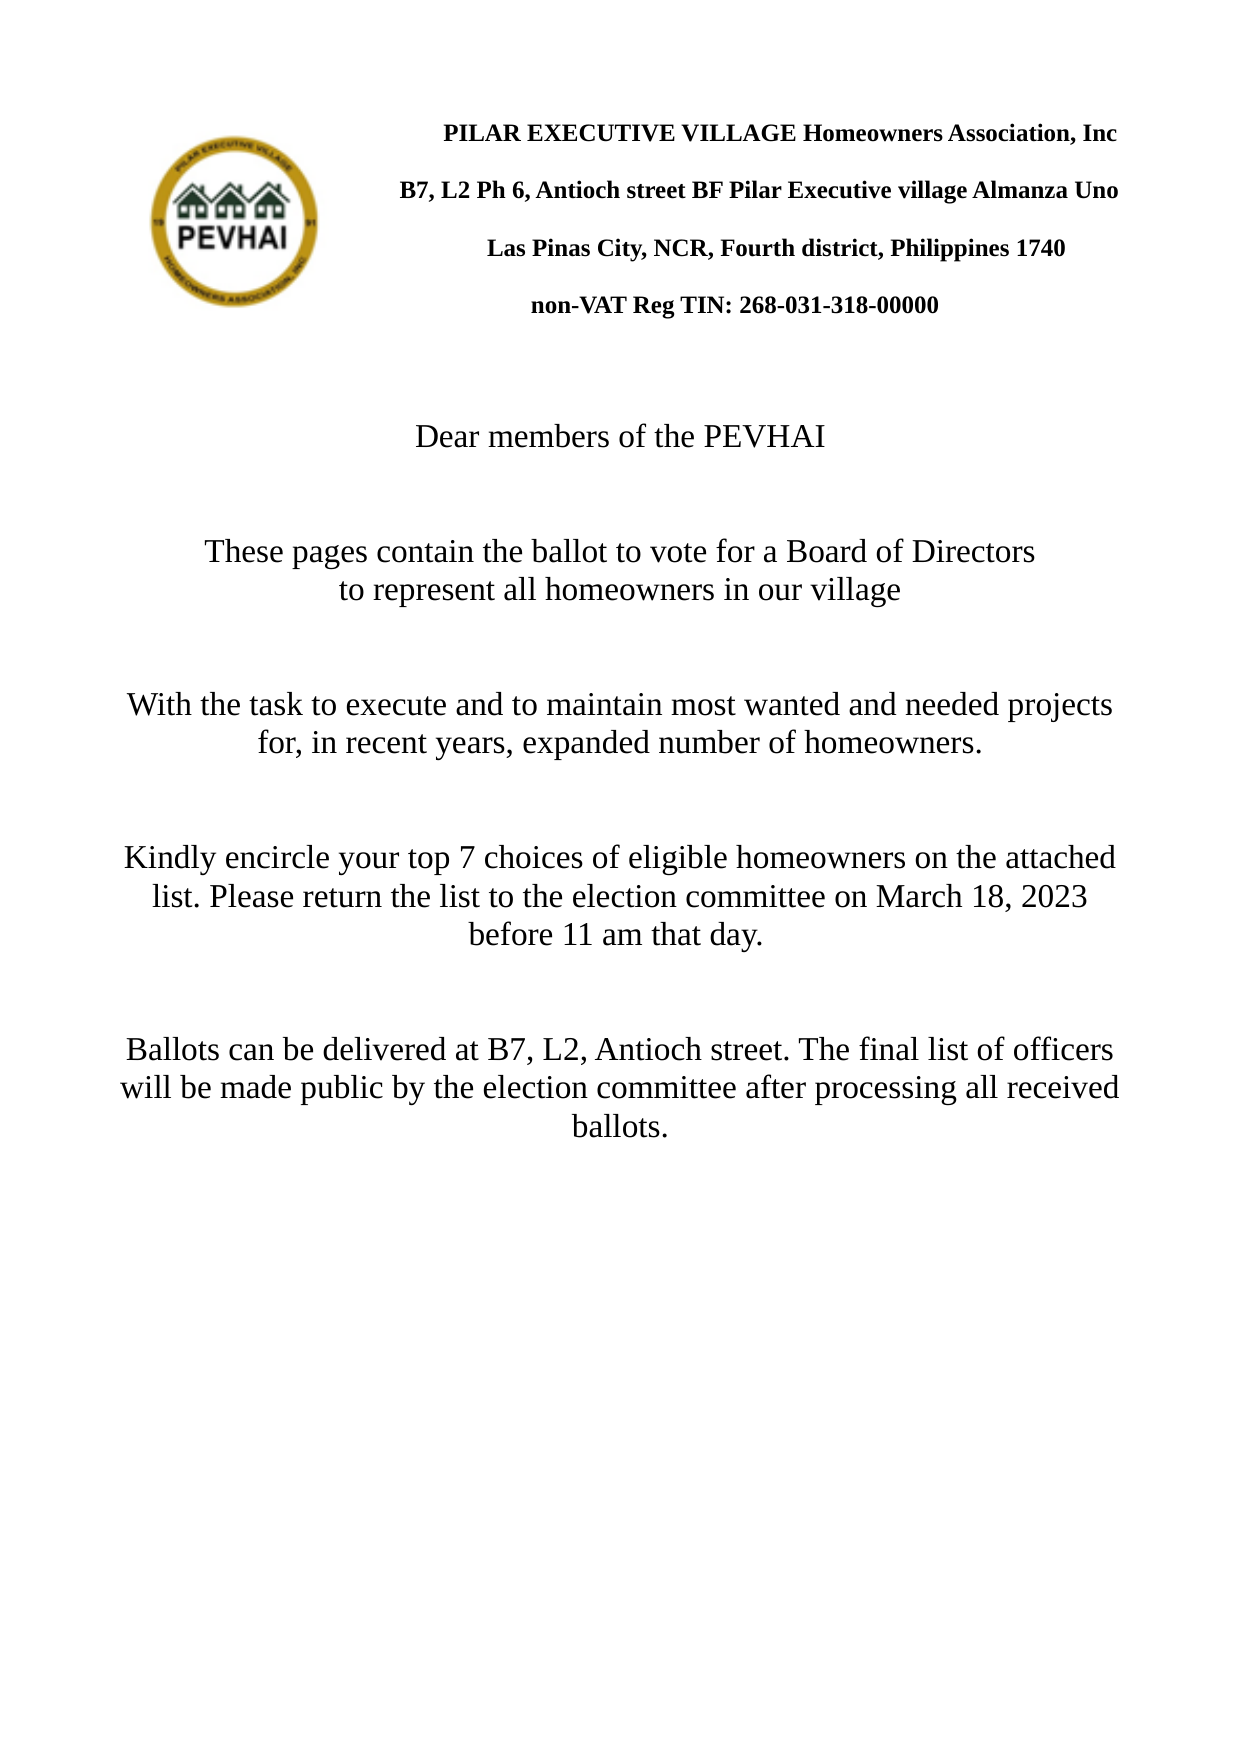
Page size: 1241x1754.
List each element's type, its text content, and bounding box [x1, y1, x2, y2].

text Kindly encircle your top 7 choices of eligible homeowners on the attached list. Please return the list to the election committee on March 18, 2023 before 11 am that day. [118, 838, 1122, 953]
text With the task to execute and to maintain most wanted and needed projects for, in recent years, expanded number of homeowners. [118, 684, 1122, 761]
text These pages contain the ballot to vote for a Board of Directors [118, 531, 1122, 569]
text Dear members of the PEVHAI [118, 416, 1122, 454]
text to represent all homeowners in our village [118, 569, 1122, 608]
text Ballots can be delivered at B7, L2, Antioch street. The final list of officers will be made public by the election committee after processing all received ballots. [118, 1029, 1122, 1144]
picture [127, 128, 343, 329]
